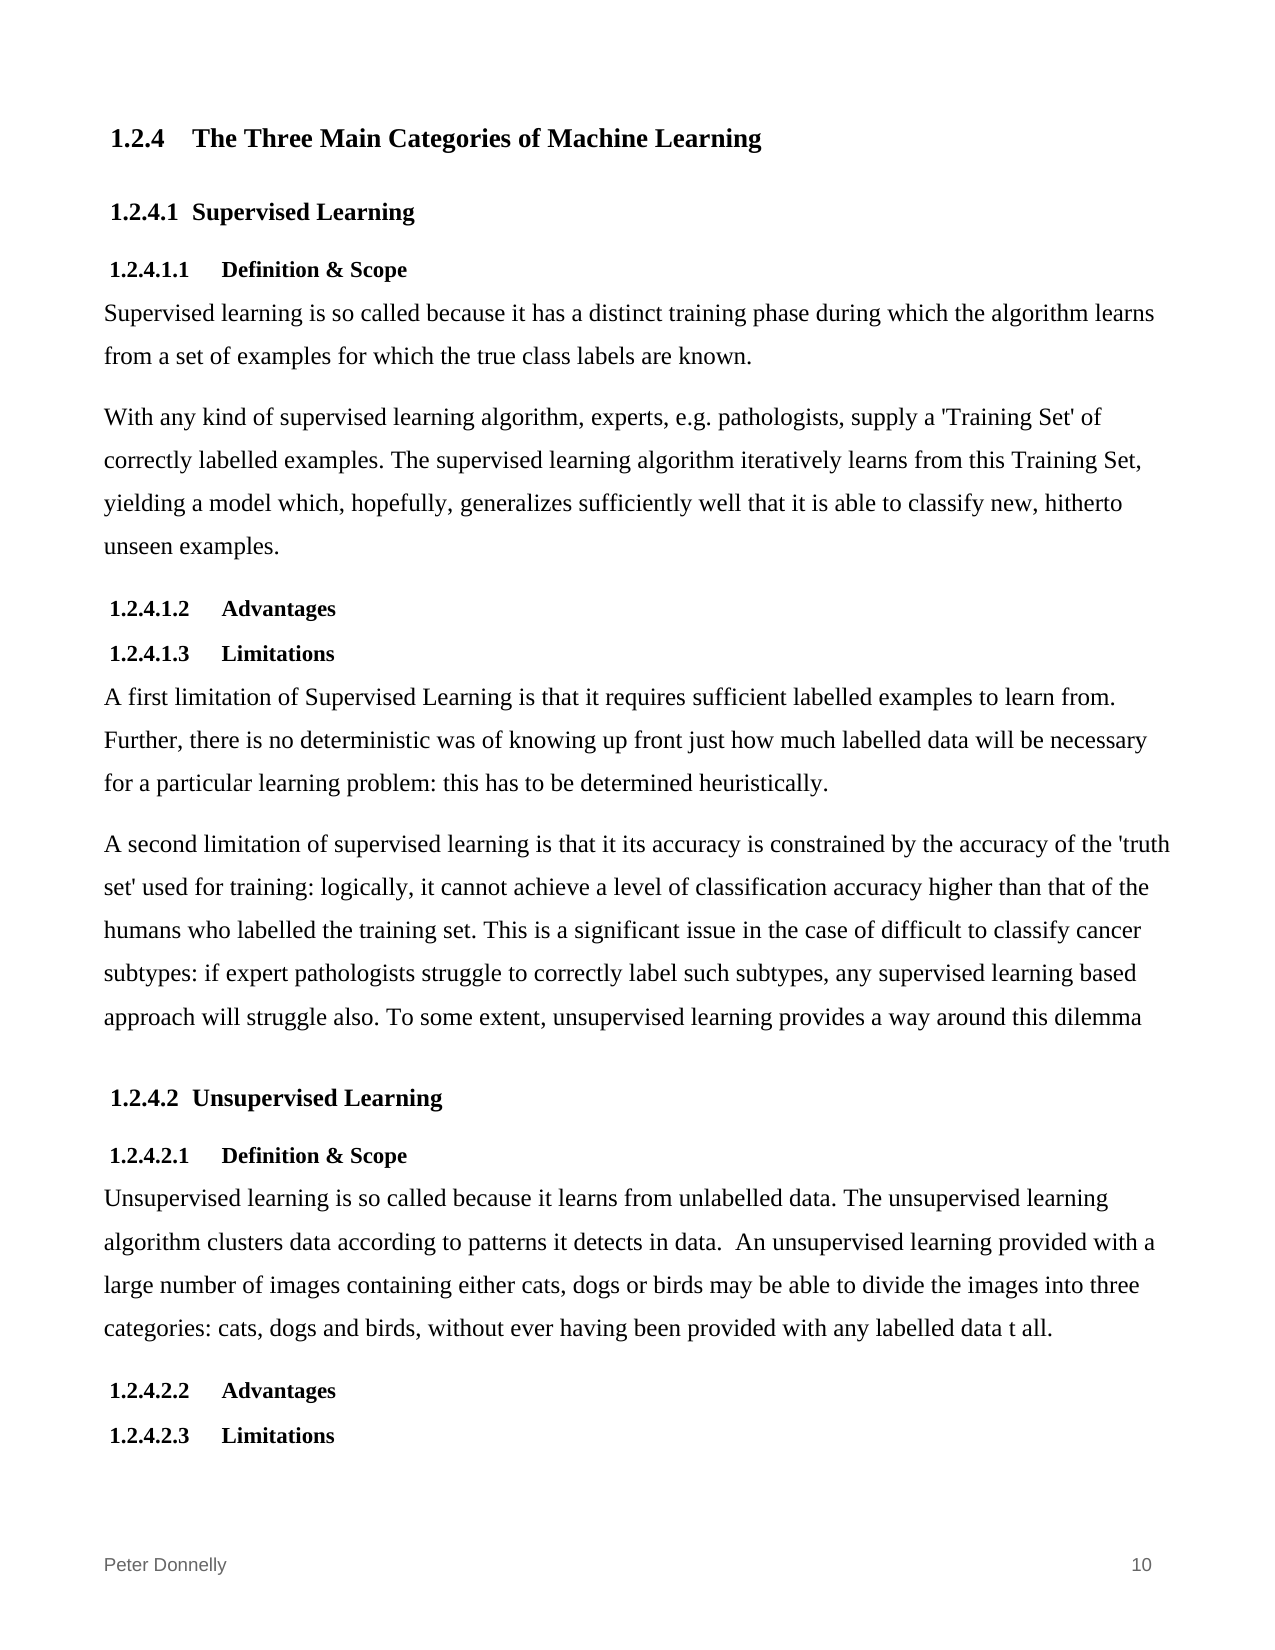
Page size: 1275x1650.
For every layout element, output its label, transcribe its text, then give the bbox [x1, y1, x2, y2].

subtitle The Three Main Categories of Machine Learning [103, 122, 1181, 153]
text Unsupervised learning is so called because it learns from unlabelled data. The unsupervised learning algorithm clusters data according to patterns it detects in data. An unsupervised learning provided with a large number of images containing either cats, dogs or birds may be able to divide the images into three categories: cats, dogs and birds, without ever having been provided with any labelled data t all. [103, 1183, 1181, 1342]
subtitle Unsupervised Learning [103, 1083, 1181, 1112]
text A first limitation of Supervised Learning is that it requires sufficient labelled examples to learn from. Further, there is no deterministic was of knowing up front just how much labelled data will be necessary for a particular learning problem: this has to be determined heuristically. [103, 682, 1181, 797]
subtitle Supervised Learning [103, 197, 1181, 226]
subtitle Limitations [103, 641, 1181, 667]
text A second limitation of supervised learning is that it its accuracy is constrained by the accuracy of the 'truth set' used for training: logically, it cannot achieve a level of classification accuracy higher than that of the humans who labelled the training set. This is a significant issue in the case of difficult to classify cancer subtypes: if expert pathologists struggle to correctly label such subtypes, any supervised learning based approach will struggle also. To some extent, unsupervised learning provides a way around this dilemma [103, 829, 1181, 1030]
subtitle Advantages [103, 1377, 1181, 1404]
text Supervised learning is so called because it has a distinct training phase during which the algorithm learns from a set of examples for which the true class labels are known. [103, 298, 1181, 369]
subtitle Limitations [103, 1422, 1181, 1449]
subtitle Definition & Scope [103, 256, 1181, 282]
subtitle Advantages [103, 595, 1181, 622]
subtitle Definition & Scope [103, 1142, 1181, 1168]
text With any kind of supervised learning algorithm, experts, e.g. pathologists, supply a 'Training Set' of correctly labelled examples. The supervised learning algorithm iteratively learns from this Training Set, yielding a model which, hopefully, generalizes sufficiently well that it is able to classify new, hitherto unseen examples. [103, 402, 1181, 560]
